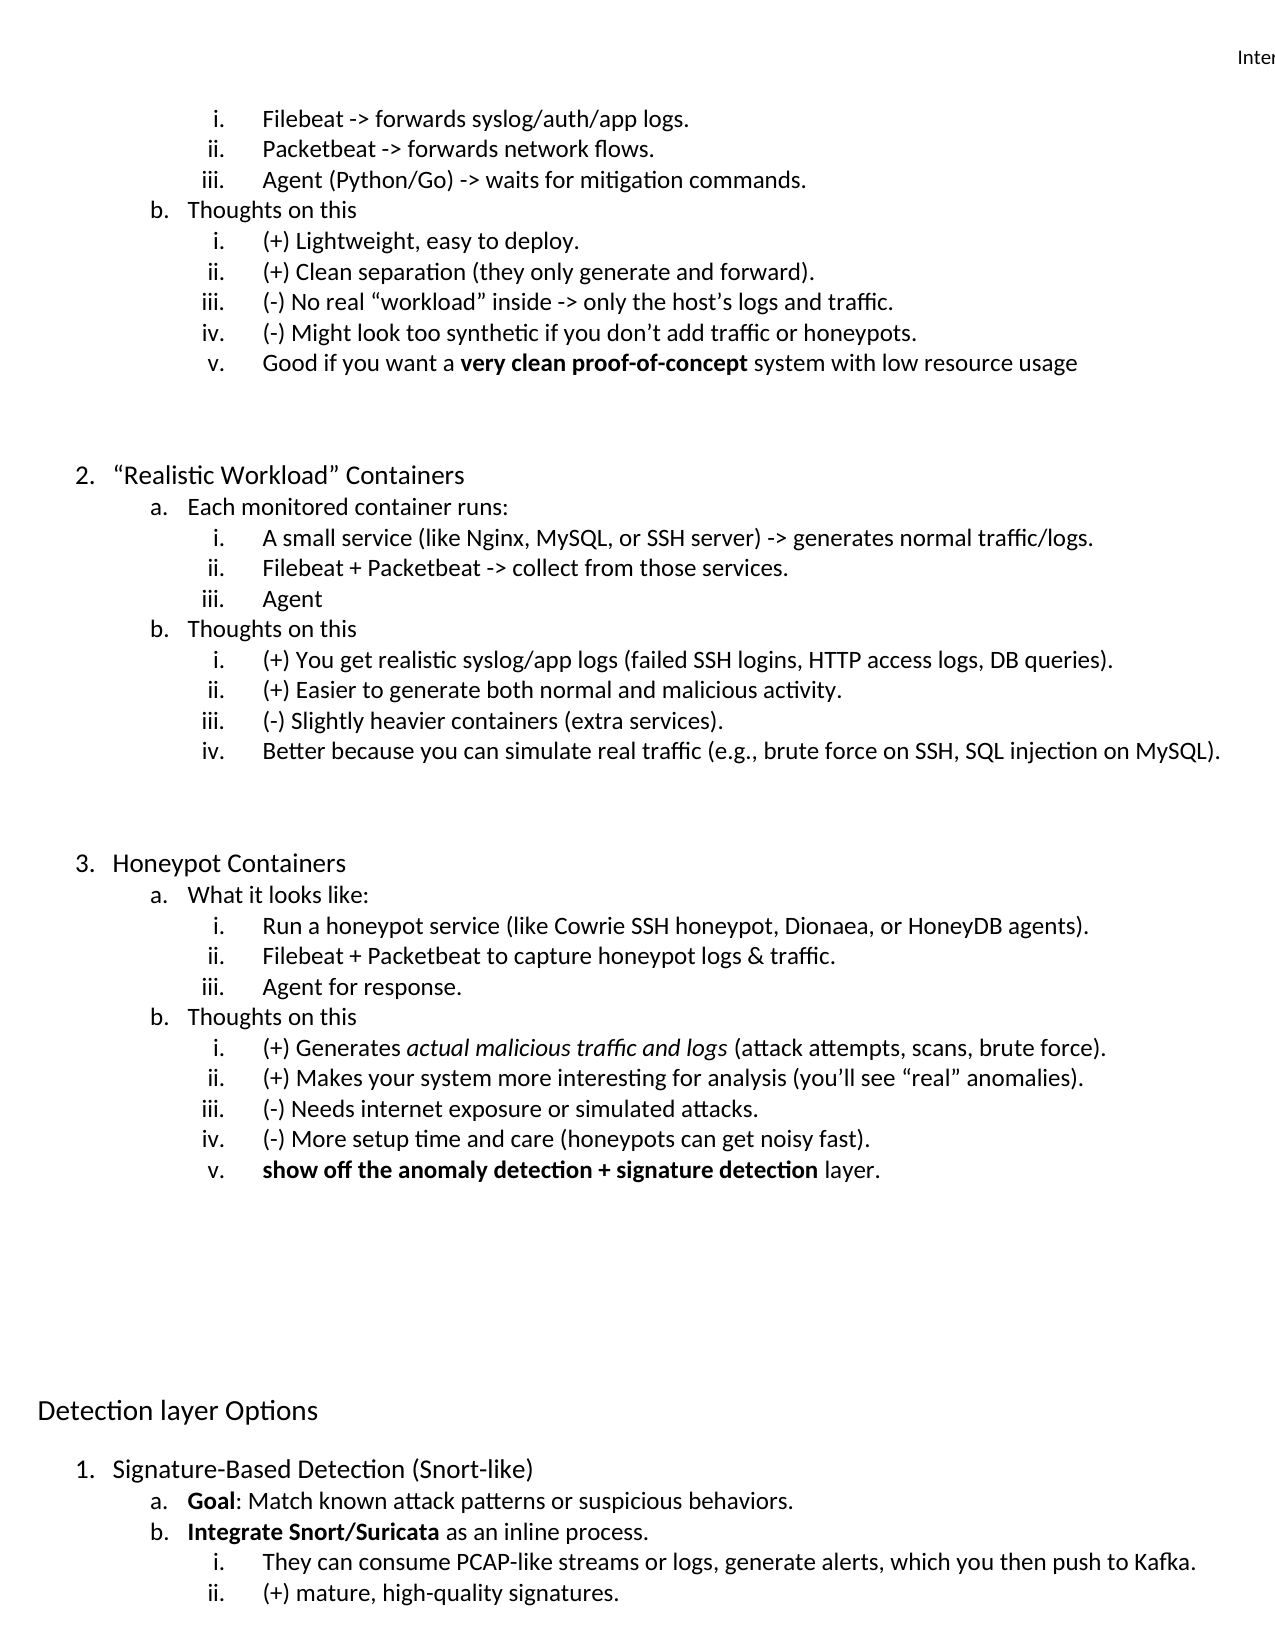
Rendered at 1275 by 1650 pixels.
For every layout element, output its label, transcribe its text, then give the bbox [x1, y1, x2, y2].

list Agent [225, 583, 1237, 613]
list (+) You get realistic syslog/app logs (failed SSH logins, HTTP access logs, DB queries). [225, 644, 1237, 674]
list (+) Easier to generate both normal and malicious activity. [225, 674, 1237, 705]
list (+) mature, high-quality signatures. [225, 1577, 1237, 1607]
list Goal: Match known attack patterns or suspicious behaviors. [150, 1485, 1237, 1516]
list What it looks like: [150, 879, 1237, 910]
list (+) Generates actual malicious traffic and logs (attack attempts, scans, brute force). [225, 1032, 1237, 1063]
list Filebeat -> forwards syslog/auth/app logs. [225, 103, 1237, 133]
list Good if you want a very clean proof-of-concept system with low resource usage [225, 347, 1237, 378]
list Each monitored container runs: [150, 491, 1237, 522]
list (+) Lightweight, easy to deploy. [225, 225, 1237, 256]
list Signature-Based Detection (Snort-like) [75, 1452, 1237, 1485]
list (+) Makes your system more interesting for analysis (you’ll see “real” anomalies). [225, 1063, 1237, 1093]
list (-) Slightly heavier containers (extra services). [225, 705, 1237, 735]
list Honeypot Containers [75, 846, 1237, 879]
list (-) No real “workload” inside -> only the host’s logs and traffic. [225, 286, 1237, 317]
list (-) More setup time and care (honeypots can get noisy fast). [225, 1124, 1237, 1154]
list (+) Clean separation (they only generate and forward). [225, 256, 1237, 286]
list They can consume PCAP-like streams or logs, generate alerts, which you then push to Kafka. [225, 1546, 1237, 1577]
list Filebeat + Packetbeat to capture honeypot logs & traffic. [225, 941, 1237, 971]
list Agent for response. [225, 971, 1237, 1002]
list Better because you can simulate real traffic (e.g., brute force on SSH, SQL injection on MySQL). [225, 735, 1237, 766]
list Thoughts on this [150, 613, 1237, 644]
list Agent (Python/Go) -> waits for mitigation commands. [225, 164, 1237, 194]
list (-) Might look too synthetic if you don’t add traffic or honeypots. [225, 317, 1237, 347]
list show off the anomaly detection + signature detection layer. [225, 1154, 1237, 1185]
list Integrate Snort/Suricata as an inline process. [150, 1516, 1237, 1546]
list Thoughts on this [150, 194, 1237, 225]
list (-) Needs internet exposure or simulated attacks. [225, 1093, 1237, 1124]
list “Realistic Workload” Containers [75, 458, 1237, 491]
list A small service (like Nginx, MySQL, or SSH server) -> generates normal traffic/logs. [225, 522, 1237, 552]
list Filebeat + Packetbeat -> collect from those services. [225, 552, 1237, 583]
list Run a honeypot service (like Cowrie SSH honeypot, Dionaea, or HoneyDB agents). [225, 910, 1237, 941]
text Detection layer Options [37, 1392, 1237, 1427]
list Thoughts on this [150, 1002, 1237, 1032]
list Packetbeat -> forwards network flows. [225, 133, 1237, 164]
